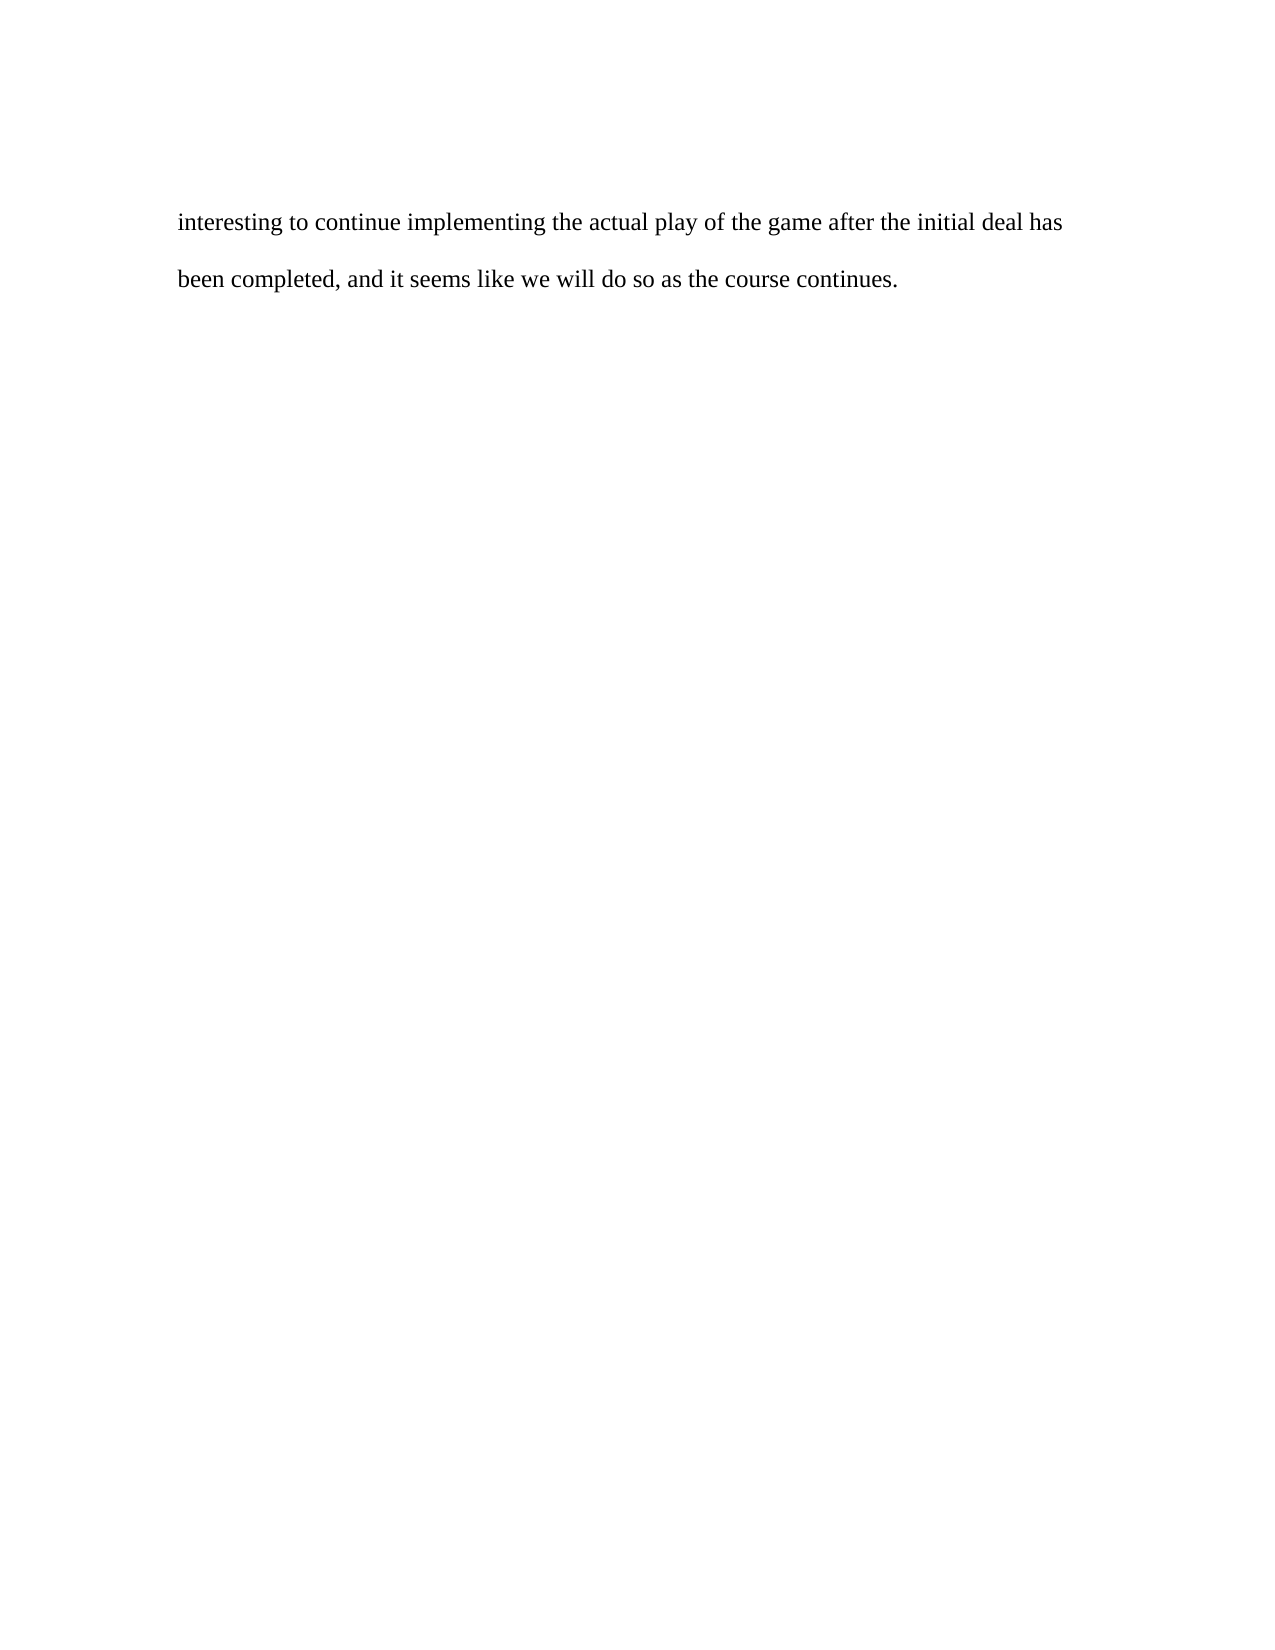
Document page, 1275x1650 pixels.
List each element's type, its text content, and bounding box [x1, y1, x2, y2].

text interesting to continue implementing the actual play of the game after the initial deal has been completed, and it seems like we will do so as the course continues. [177, 207, 1098, 293]
